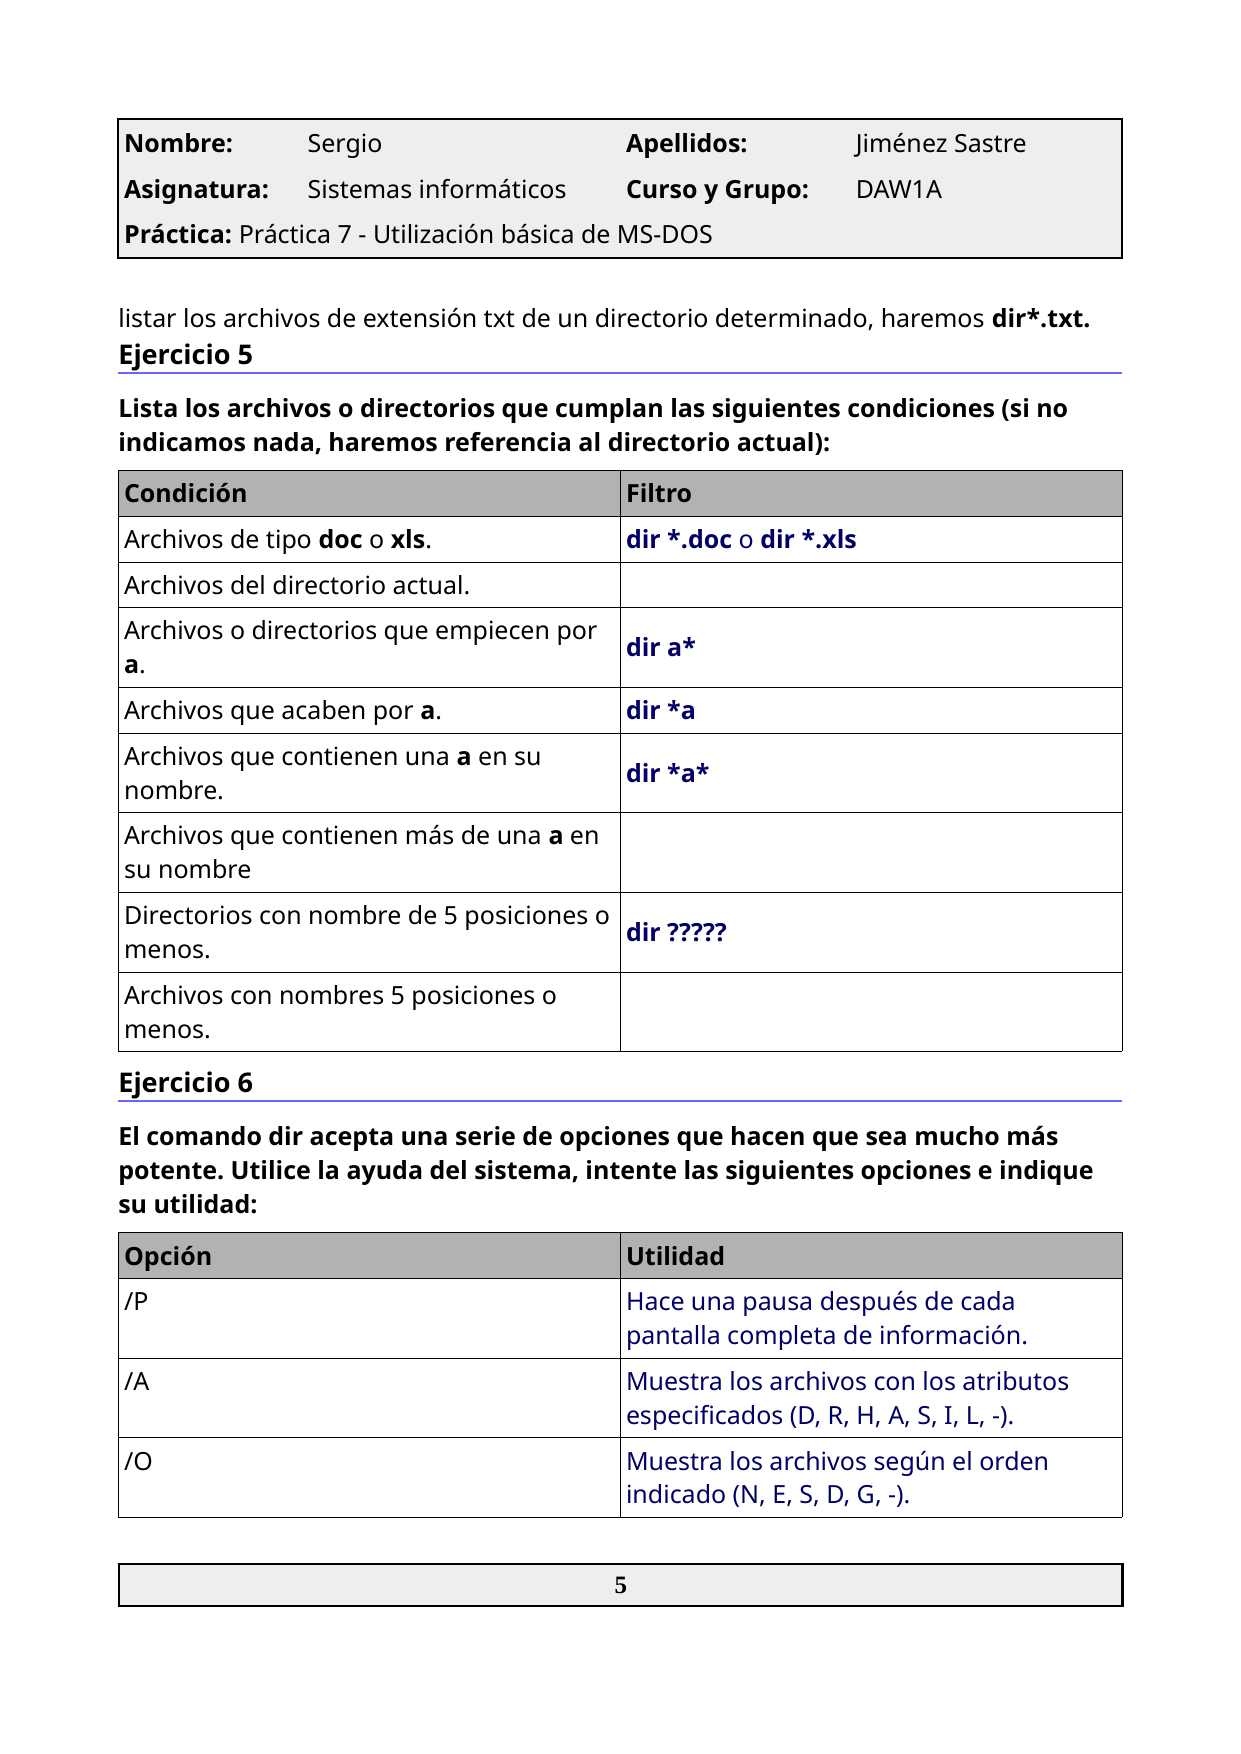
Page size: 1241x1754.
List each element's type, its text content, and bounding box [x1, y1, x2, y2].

table_header Filtro [621, 471, 1122, 516]
table_cell Directorios con nombre de 5 posiciones o menos. [119, 893, 620, 972]
table_cell Hace una pausa después de cada pantalla completa de información. [621, 1279, 1122, 1358]
table_header Opción [119, 1233, 620, 1278]
table_cell dir a* [621, 608, 1122, 687]
table_cell Archivos que contienen más de una a en su nombre [119, 813, 620, 892]
table_cell Archivos que acaben por a. [119, 688, 620, 732]
table_cell Archivos del directorio actual. [119, 563, 620, 607]
table_cell Archivos con nombres 5 posiciones o menos. [119, 973, 620, 1051]
text Ejercicio 6 [118, 1063, 1122, 1100]
table_cell [621, 563, 1122, 607]
text Ejercicio 5 [118, 335, 1122, 372]
table_cell /P [119, 1279, 620, 1358]
text El comando dir acepta una serie de opciones que hacen que sea mucho más potente. Utilice la ayuda del sistema, intente las siguientes opciones e indique su utilidad: [118, 1118, 1122, 1221]
table_cell dir ????? [621, 893, 1122, 972]
table_cell dir *.doc o dir *.xls [621, 517, 1122, 562]
table_header [118, 374, 1122, 390]
table_cell Archivos que contienen una a en su nombre. [119, 734, 620, 812]
table_cell Muestra los archivos según el orden indicado (N, E, S, D, G, -). [621, 1438, 1122, 1517]
table_cell Muestra los archivos con los atributos especificados (D, R, H, A, S, I, L, -). [621, 1359, 1122, 1437]
table_cell [621, 813, 1122, 892]
text Lista los archivos o directorios que cumplan las siguientes condiciones (si no indicamos nada, haremos referencia al directorio actual): [118, 390, 1122, 458]
table_header [118, 1102, 1122, 1118]
table_cell [621, 973, 1122, 1051]
table_cell dir *a [621, 688, 1122, 732]
table_cell Archivos de tipo doc o xls. [119, 517, 620, 562]
table_cell /O [119, 1438, 620, 1517]
table_cell /A [119, 1359, 620, 1437]
text listar los archivos de extensión txt de un directorio determinado, haremos dir*.txt. [118, 301, 1122, 335]
table_header Condición [119, 471, 620, 516]
table_header Utilidad [621, 1233, 1122, 1278]
table_cell Archivos o directorios que empiecen por a. [119, 608, 620, 687]
table_cell dir *a* [621, 734, 1122, 812]
